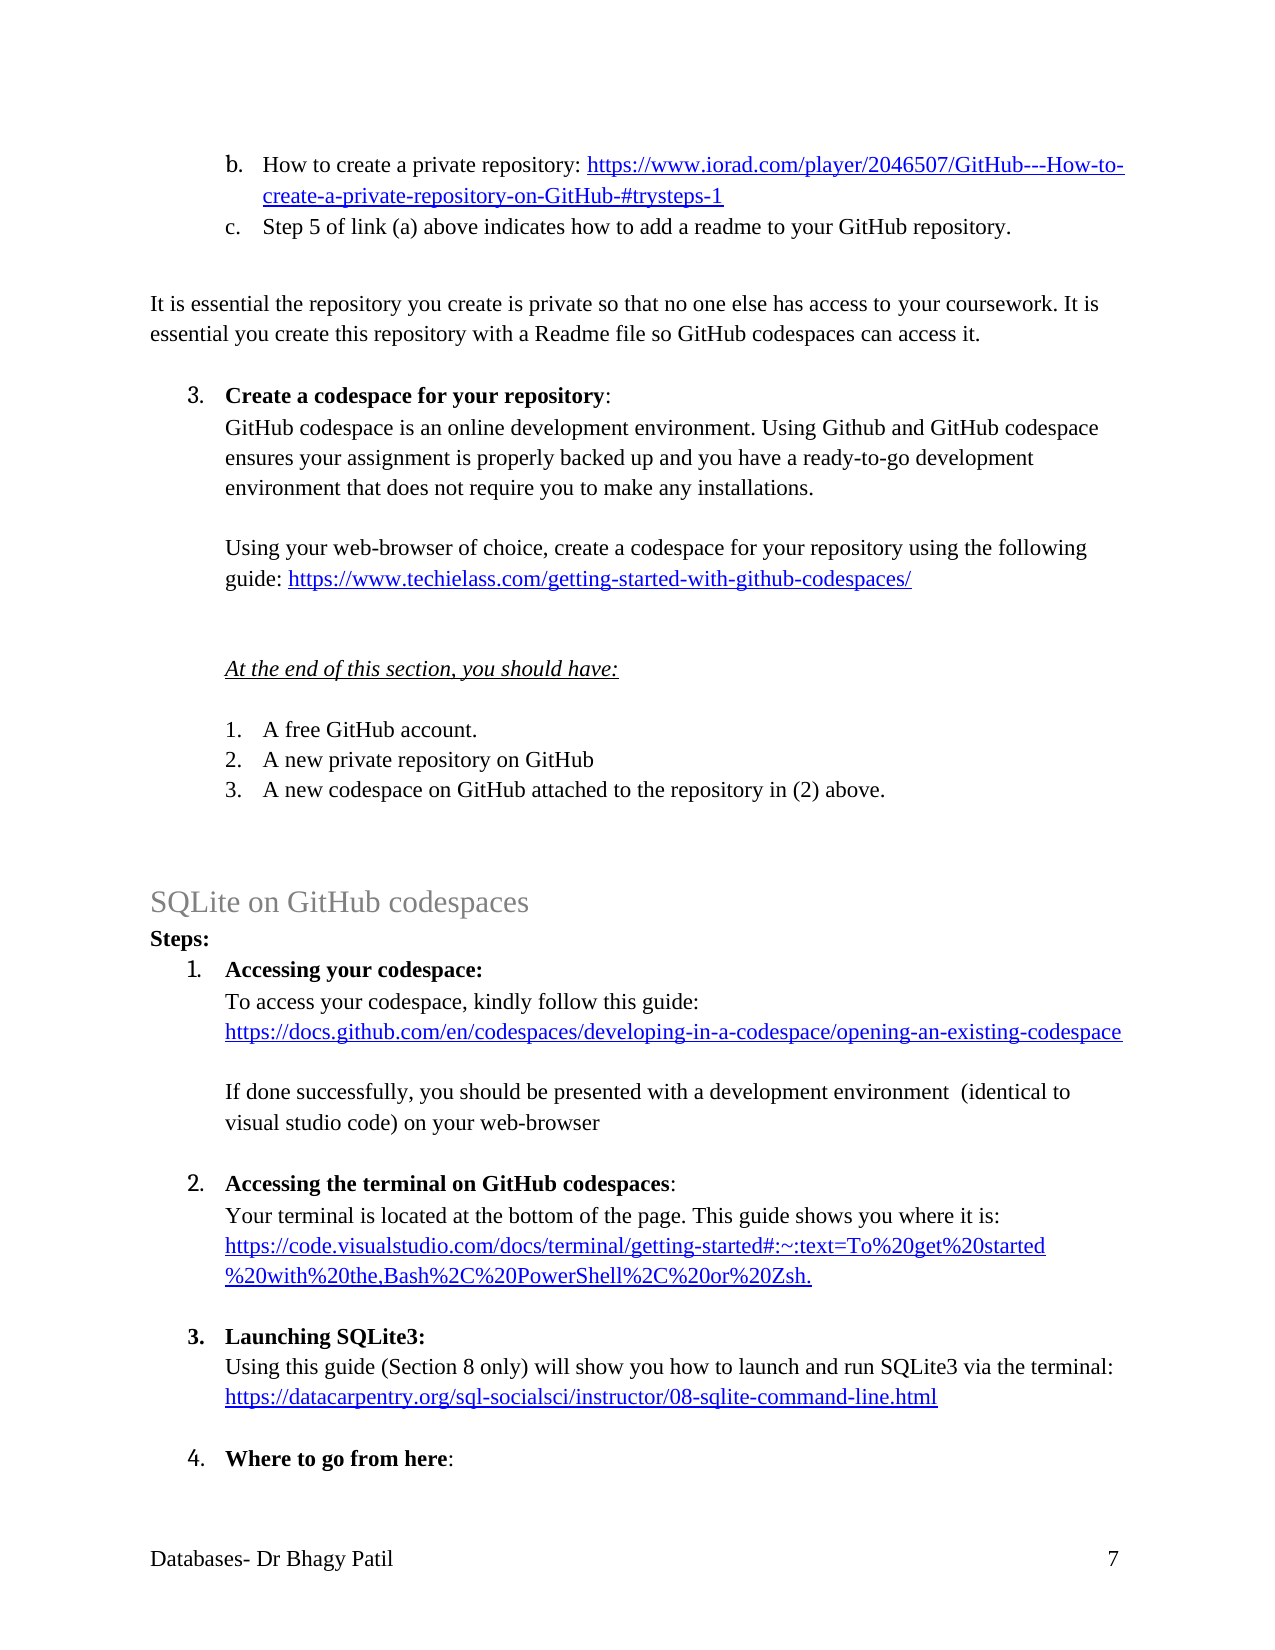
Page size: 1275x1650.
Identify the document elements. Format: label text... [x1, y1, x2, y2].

list Where to go from here: [187, 1444, 1125, 1472]
list Your terminal is located at the bottom of the page. This guide shows you where it is: [225, 1202, 1125, 1228]
list Accessing your codespace: [187, 955, 1125, 983]
list To access your codespace, kindly follow this guide: https://docs.github.com/en/codespaces/developing-in-a-codespace/opening-an-existing-codespace [225, 988, 1125, 1044]
list Accessing the terminal on GitHub codespaces: [187, 1169, 1125, 1198]
list At the end of this section, you should have: [225, 655, 1125, 682]
list A new codespace on GitHub attached to the repository in (2) above. [225, 776, 1125, 802]
list GitHub codespace is an online development environment. Using Github and GitHub codespace ensures your assignment is properly backed up and you have a ready-to-go development environment that does not require you to make any installations. [225, 413, 1125, 500]
text Steps: [150, 924, 1125, 951]
list Launching SQLite3: [187, 1323, 1125, 1349]
list Using this guide (Section 8 only) will show you how to launch and run SQLite3 via the terminal: https://datacarpentry.org/sql-socialsci/instructor/08-sqlite-command-line.html [225, 1353, 1125, 1410]
list Using your web-browser of choice, create a codespace for your repository using the following guide: https://www.techielass.com/getting-started-with-github-codespaces/ [225, 534, 1125, 591]
list A free GitHub account. [225, 716, 1125, 742]
text SQLite on GitHub codespaces [150, 883, 1125, 919]
list Create a codespace for your repository: [187, 381, 1125, 409]
text It is essential the repository you create is private so that no one else has access to your coursework. It is essential you create this repository with a Readme file so GitHub codespaces can access it. [150, 290, 1125, 346]
list How to create a private repository: https://www.iorad.com/player/2046507/GitHub---How-to-create-a-private-repository-on-GitHub-#trysteps-1 [225, 150, 1125, 209]
list https://code.visualstudio.com/docs/terminal/getting-started#:~:text=To%20get%20started%20with%20the,Bash%2C%20PowerShell%2C%20or%20Zsh. [225, 1232, 1125, 1289]
list A new private repository on GitHub [225, 746, 1125, 772]
list If done successfully, you should be presented with a development environment (identical to visual studio code) on your web-browser [225, 1078, 1125, 1135]
list Step 5 of link (a) above indicates how to add a readme to your GitHub repository. [225, 213, 1125, 239]
